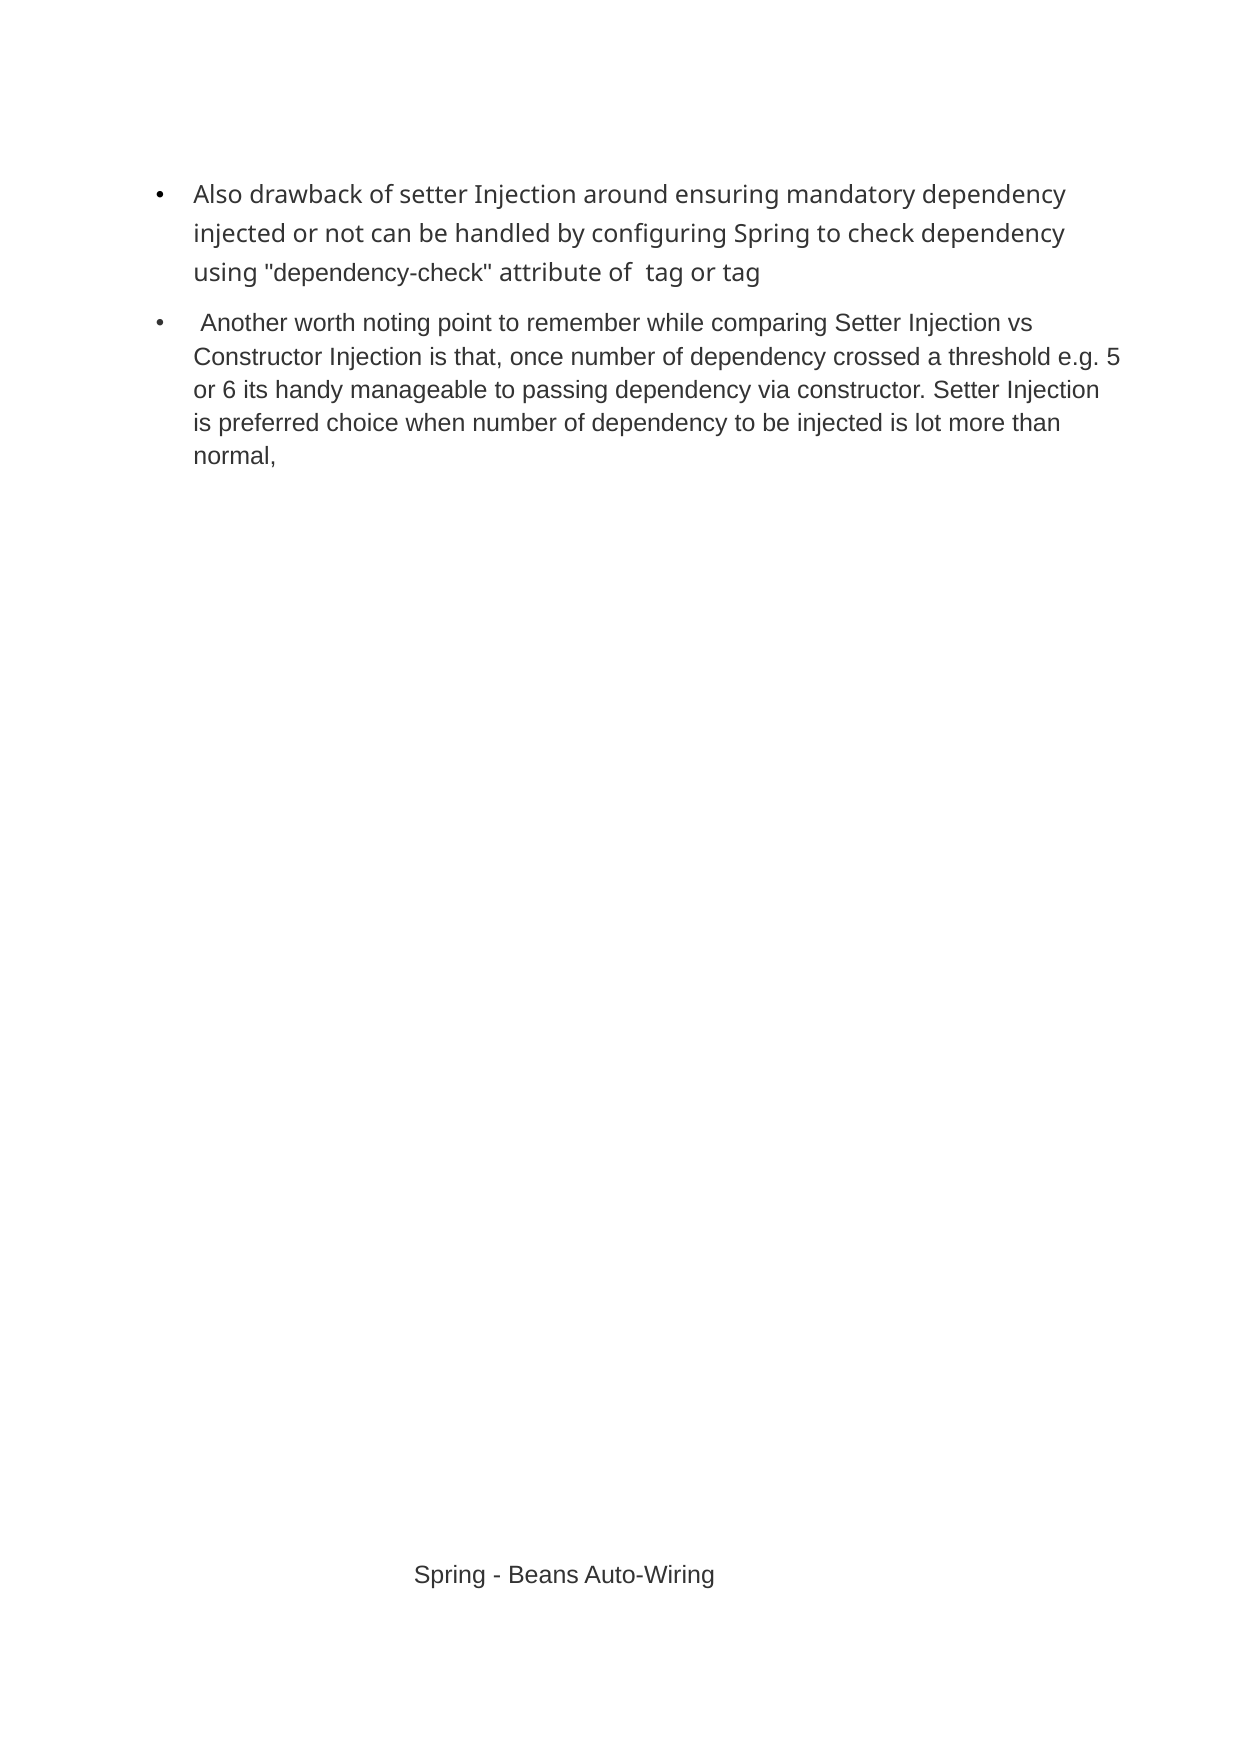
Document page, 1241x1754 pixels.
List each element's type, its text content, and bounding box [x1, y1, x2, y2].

list Another worth noting point to remember while comparing Setter Injection vs Constructor Injection is that, once number of dependency crossed a threshold e.g. 5 or 6 its handy manageable to passing dependency via constructor. Setter Injection is preferred choice when number of dependency to be injected is lot more than normal, [156, 308, 1122, 469]
list Also drawback of setter Injection around ensuring mandatory dependency injected or not can be handled by configuring Spring to check dependency using "dependency-check" attribute of tag or tag [156, 176, 1122, 289]
subtitle Spring - Beans Auto-Wiring [118, 1561, 1122, 1589]
